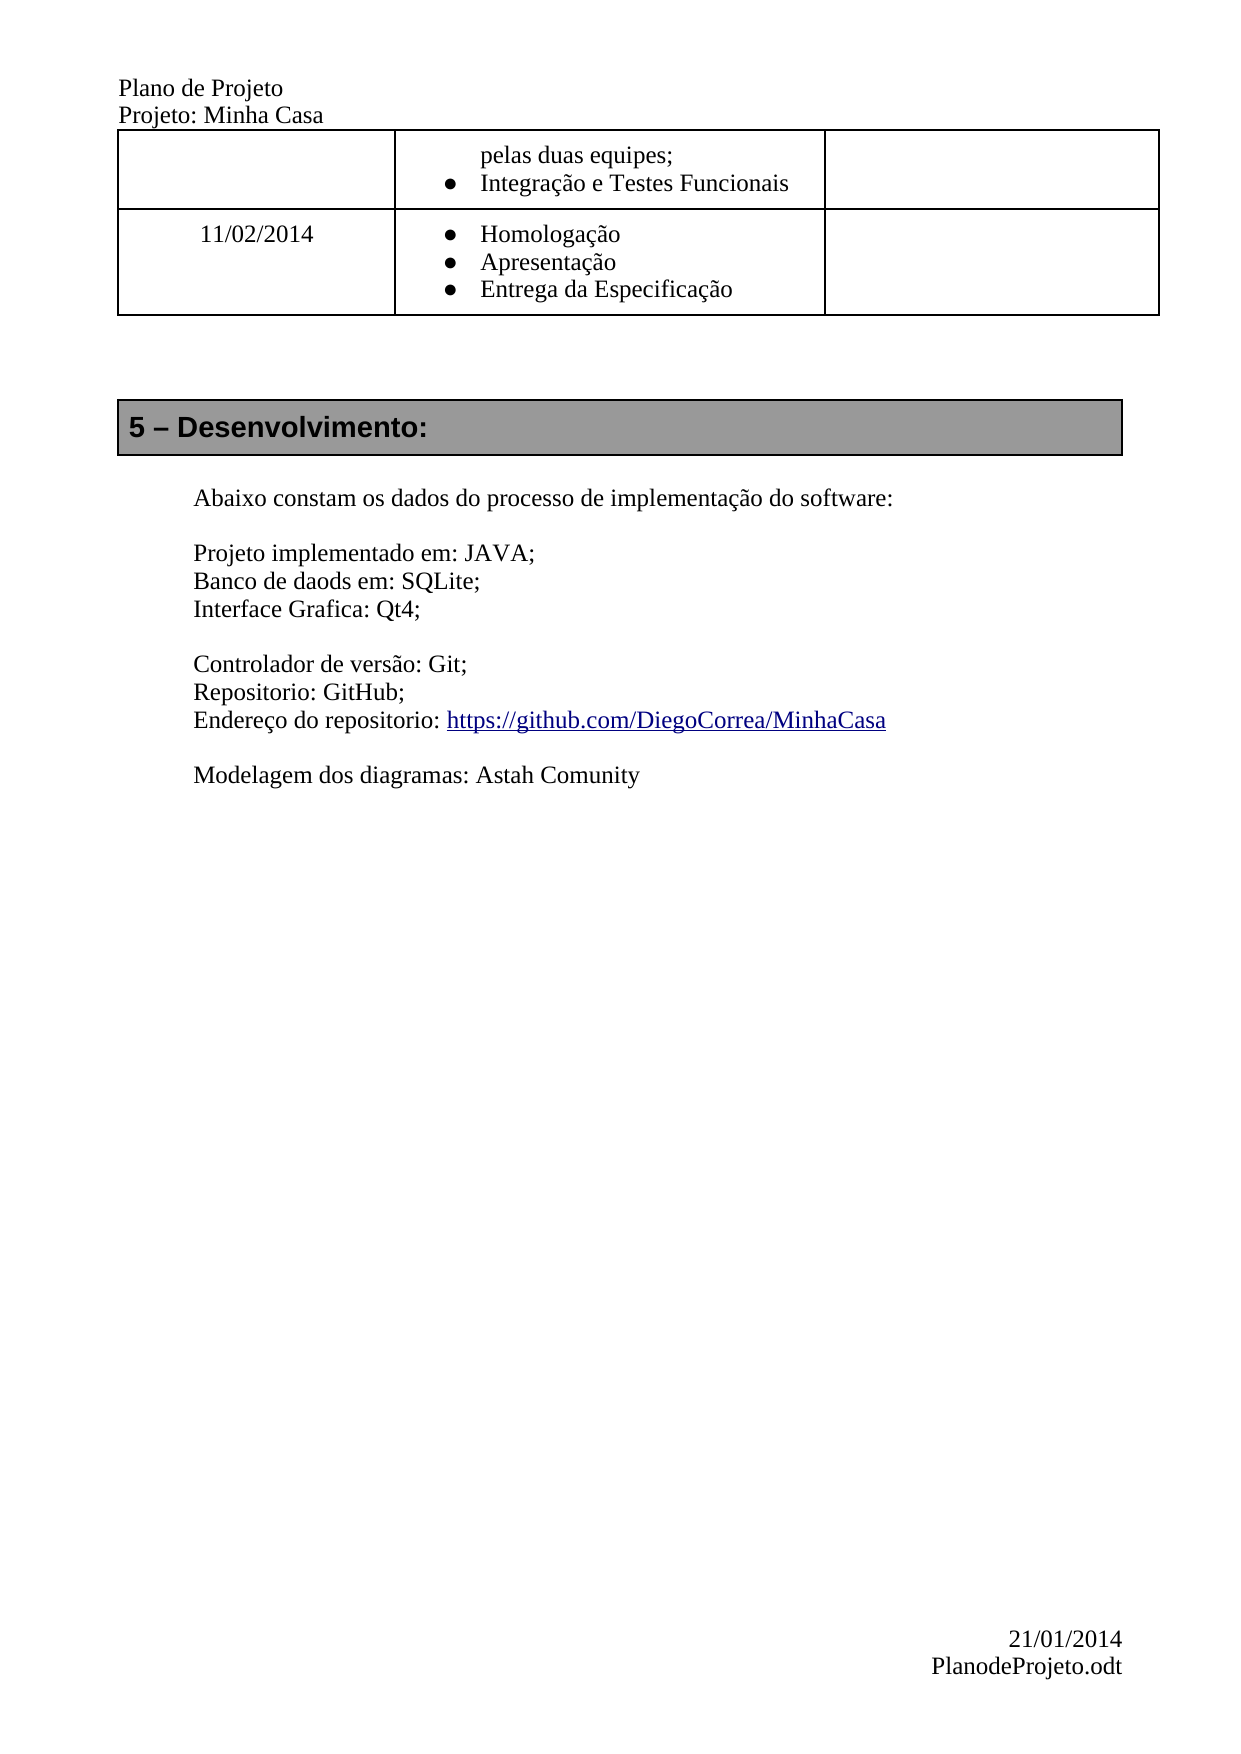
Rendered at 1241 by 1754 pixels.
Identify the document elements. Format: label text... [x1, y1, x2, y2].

table_cell pelas duas equipes; Integração e Testes Funcionais [396, 131, 824, 207]
table_cell [826, 210, 1158, 313]
table_cell [826, 131, 1158, 207]
table_cell 11/02/2014 [119, 210, 394, 313]
text Abaixo constam os dados do processo de implementação do software: [118, 484, 1122, 512]
text Modelagem dos diagramas: Astah Comunity [118, 761, 1122, 789]
text Projeto implementado em: JAVA; [118, 539, 1122, 567]
text Endereço do repositorio: https://github.com/DiegoCorrea/MinhaCasa [118, 706, 1122, 733]
text Controlador de versão: Git; [118, 650, 1122, 678]
table_cell [119, 131, 394, 207]
text Banco de daods em: SQLite; [118, 567, 1122, 595]
text Interface Grafica: Qt4; [118, 595, 1122, 623]
table_header 5 – Desenvolvimento: [119, 401, 1121, 454]
table_cell Homologação Apresentação Entrega da Especificação [396, 210, 824, 313]
text Repositorio: GitHub; [118, 678, 1122, 706]
